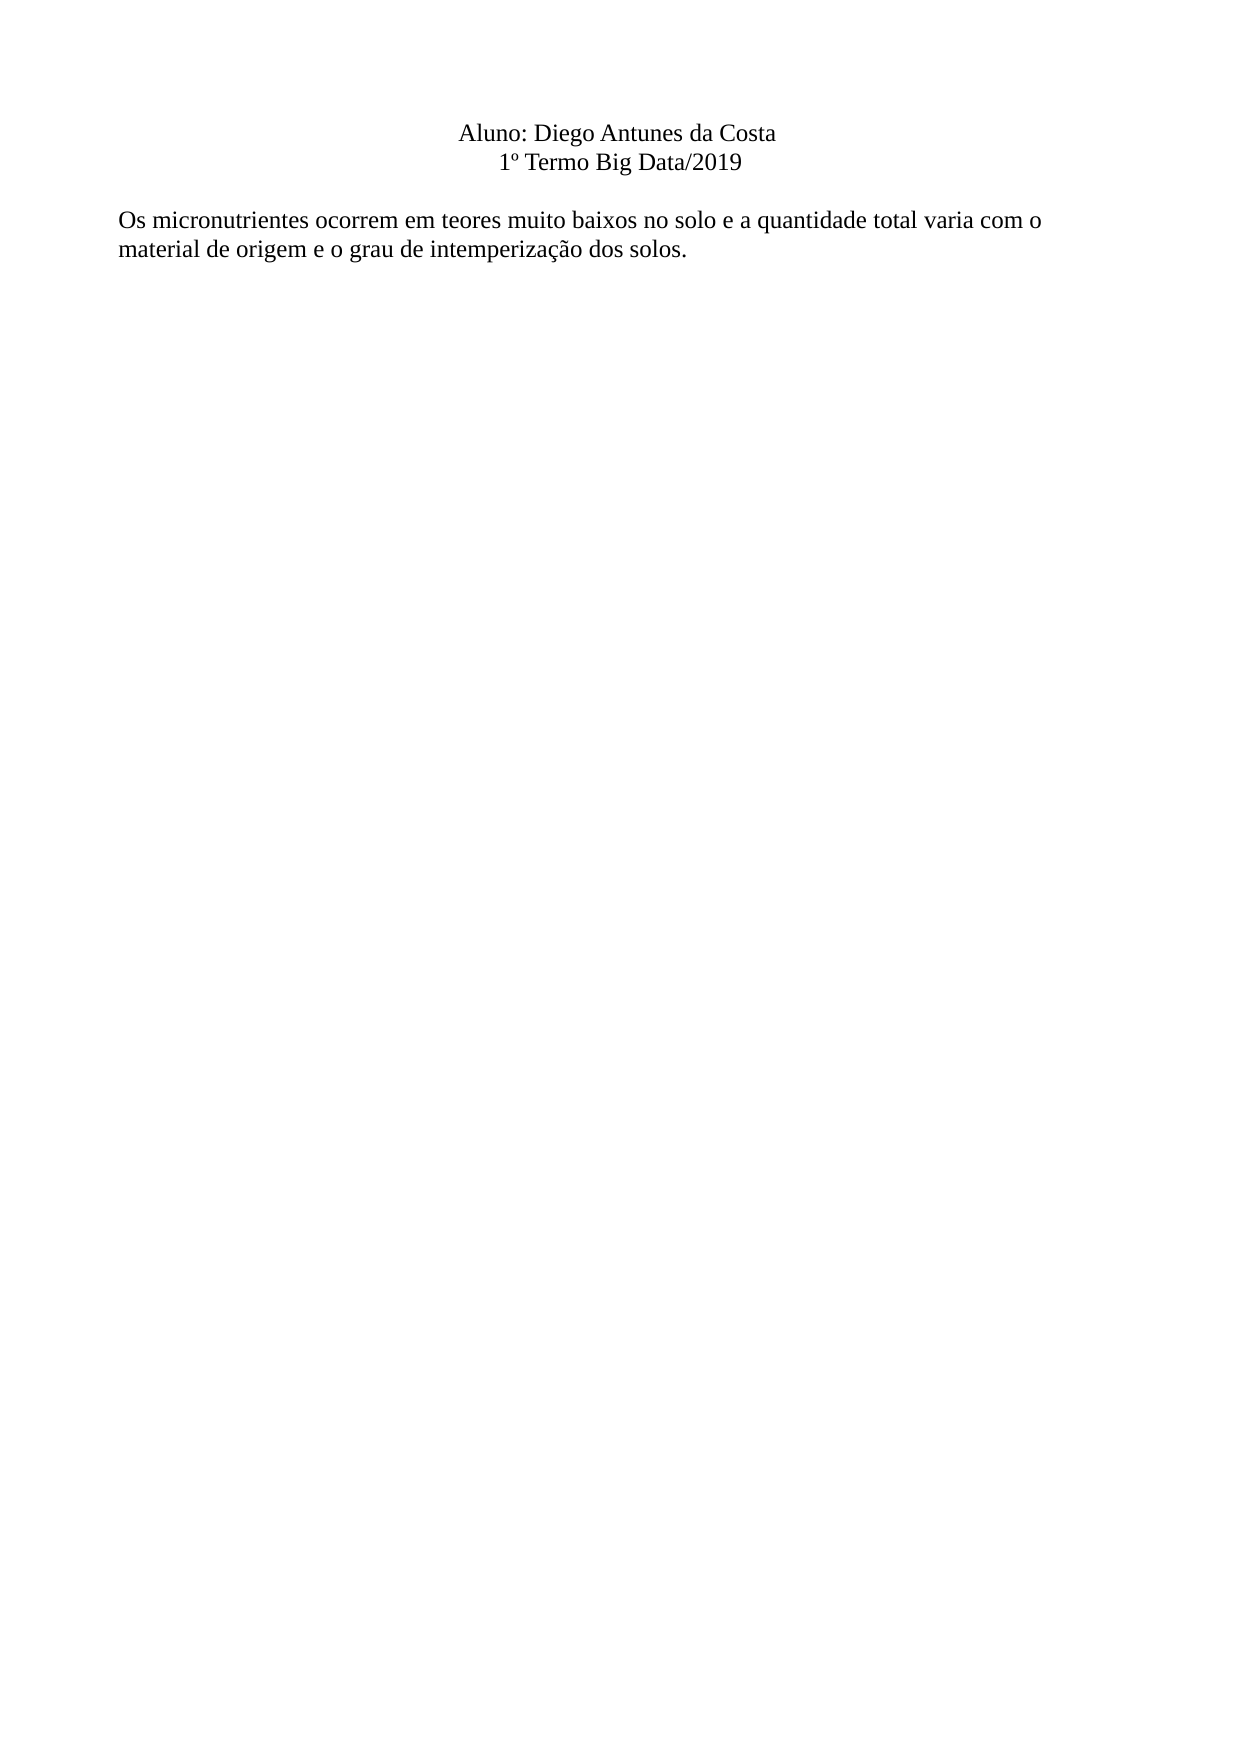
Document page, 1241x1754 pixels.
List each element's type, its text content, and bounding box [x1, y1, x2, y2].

text Os micronutrientes ocorrem em teores muito baixos no solo e a quantidade total varia com o material de origem e o grau de intemperização dos solos. [118, 205, 1122, 263]
